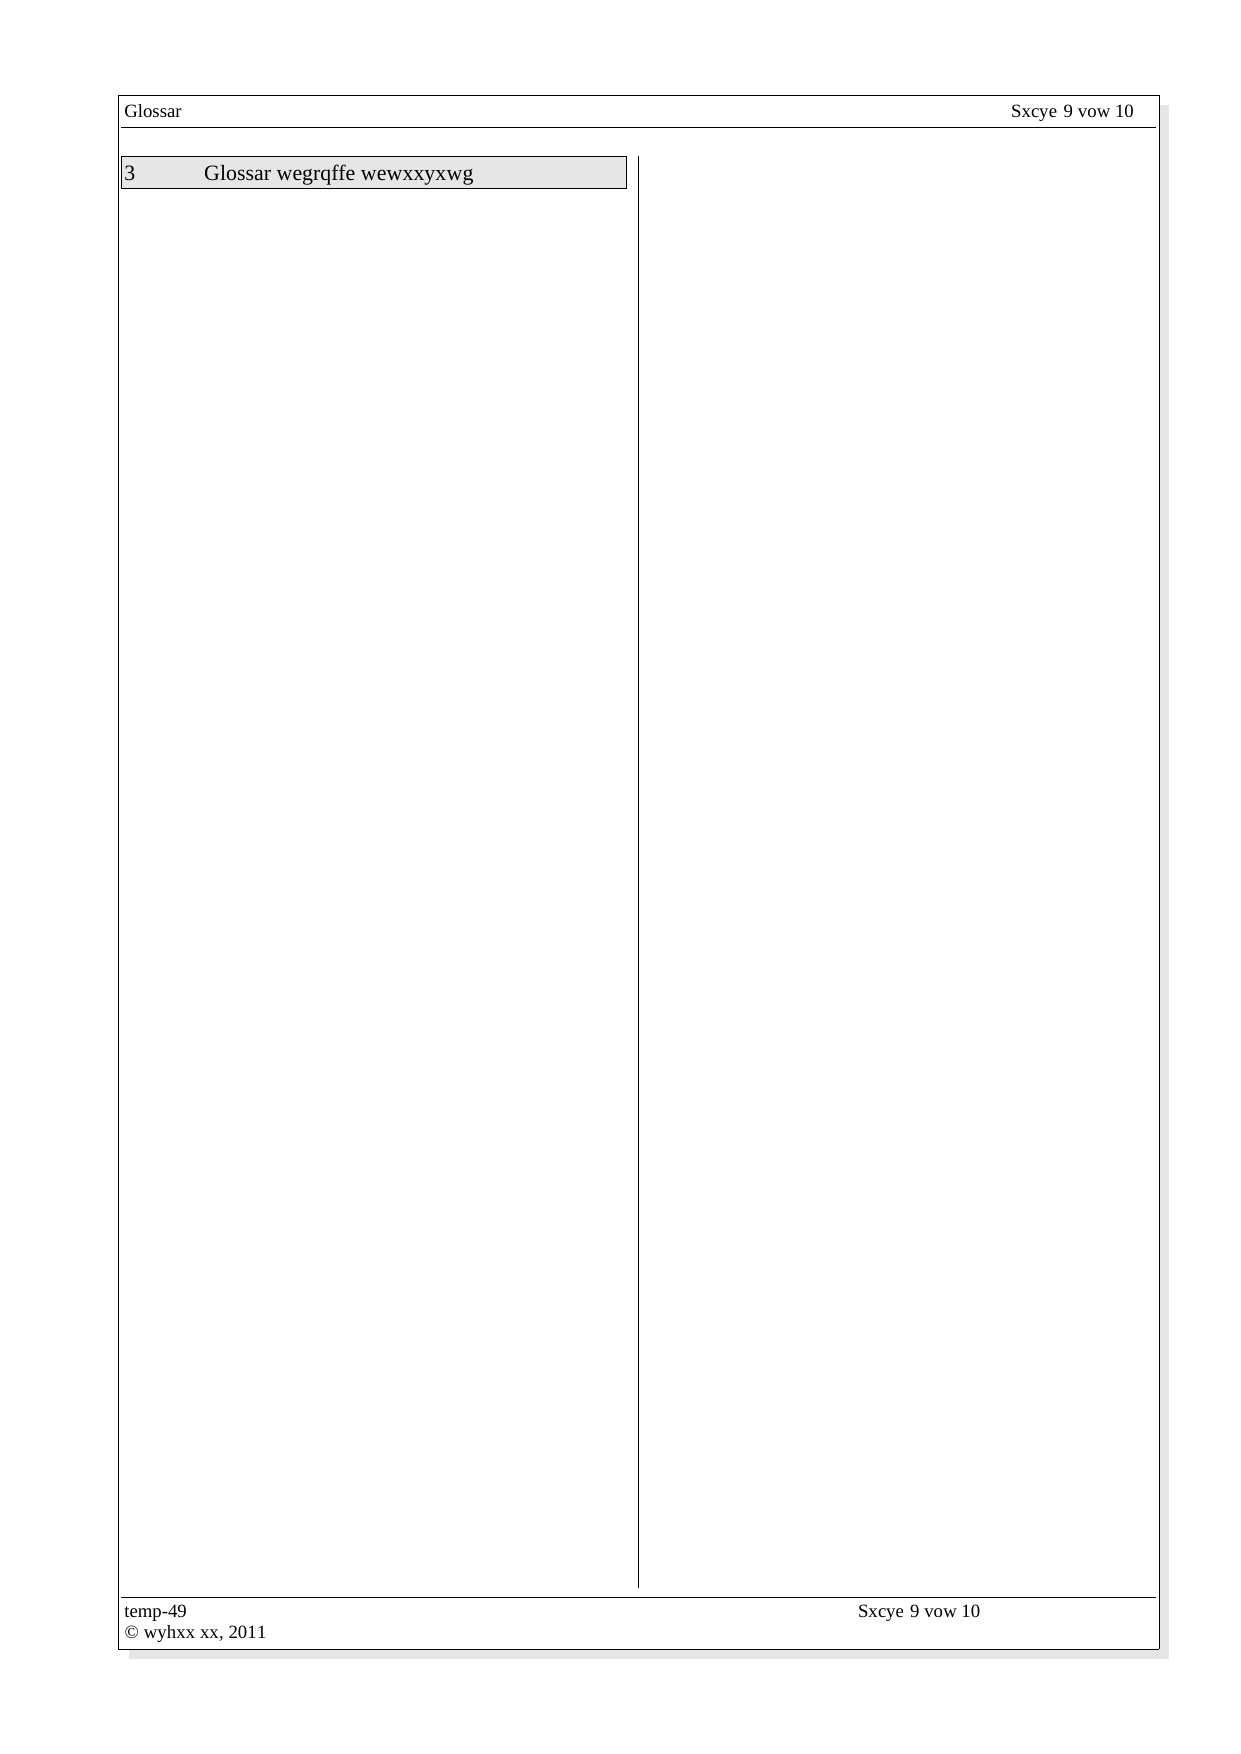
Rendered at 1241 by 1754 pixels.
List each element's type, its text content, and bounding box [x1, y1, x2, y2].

subtitle Glossar wegrqffe wewxxyxwg [122, 157, 626, 188]
